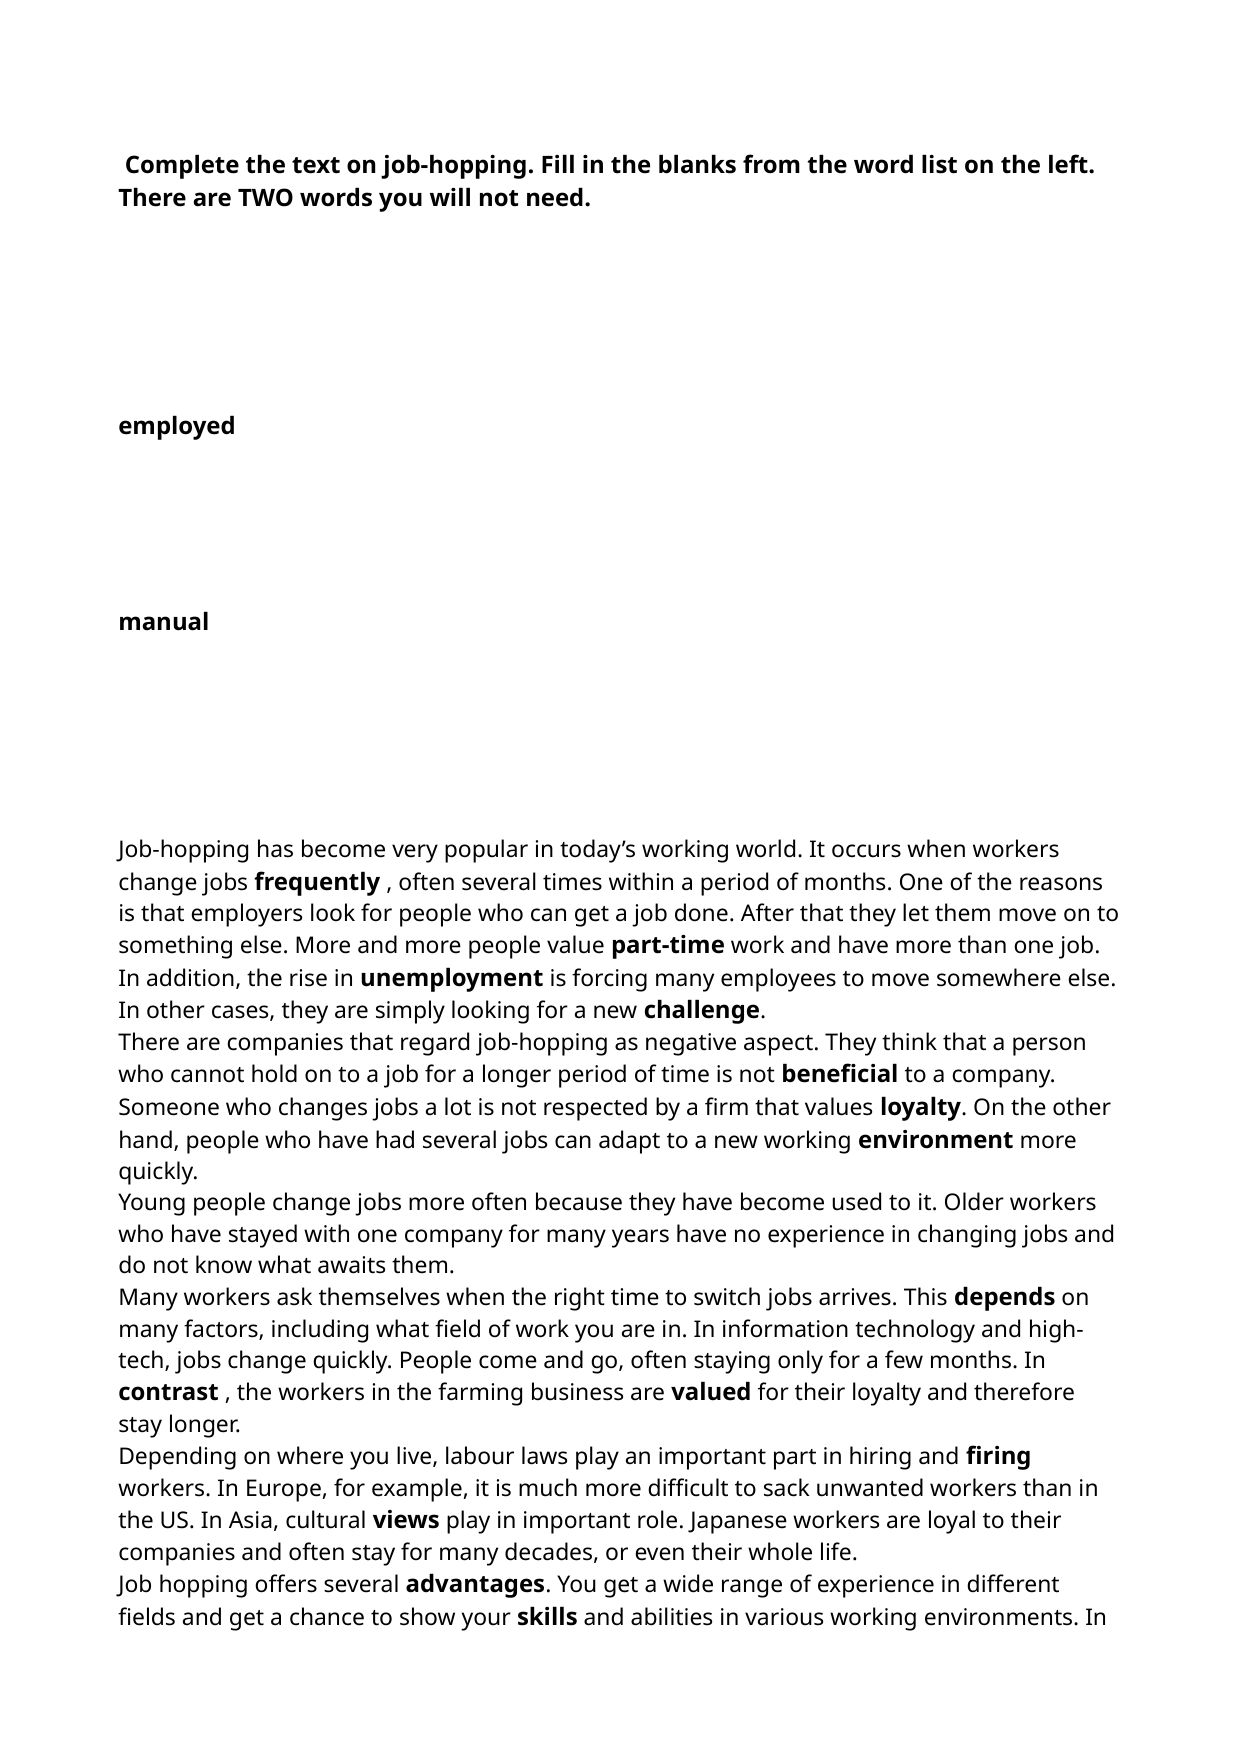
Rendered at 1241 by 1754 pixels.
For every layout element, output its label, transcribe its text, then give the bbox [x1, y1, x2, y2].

text manual [118, 605, 1122, 637]
text In addition, the rise in unemployment is forcing many employees to move somewhere else. In other cases, they are simply looking for a new challenge. [118, 961, 1122, 1026]
text Complete the text on job-hopping. Fill in the blanks from the word list on the left. There are TWO words you will not need. [118, 147, 1122, 213]
text Young people change jobs more often because they have become used to it. Older workers who have stayed with one company for many years have no experience in changing jobs and do not know what awaits them. [118, 1186, 1122, 1280]
text Many workers ask themselves when the right time to switch jobs arrives. This depends on many factors, including what field of work you are in. In information technology and high-tech, jobs change quickly. People come and go, often staying only for a few months. In contrast , the workers in the farming business are valued for their loyalty and therefore stay longer. [118, 1280, 1122, 1439]
text There are companies that regard job-hopping as negative aspect. They think that a person who cannot hold on to a job for a longer period of time is not beneficial to a company. Someone who changes jobs a lot is not respected by a firm that values loyalty. On the other hand, people who have had several jobs can adapt to a new working environment more quickly. [118, 1026, 1122, 1186]
text Job hopping offers several advantages. You get a wide range of experience in different fields and get a chance to show your skills and abilities in various working environments. In [118, 1567, 1122, 1632]
text Job-hopping has become very popular in today’s working world. It occurs when workers change jobs frequently , often several times within a period of months. One of the reasons is that employers look for people who can get a job done. After that they let them move on to something else. More and more people value part-time work and have more than one job. [118, 833, 1122, 961]
text employed [118, 409, 1122, 442]
text Depending on where you live, labour laws play an important part in hiring and firing workers. In Europe, for example, it is much more difficult to sack unwanted workers than in the US. In Asia, cultural views play in important role. Japanese workers are loyal to their companies and often stay for many decades, or even their whole life. [118, 1439, 1122, 1567]
